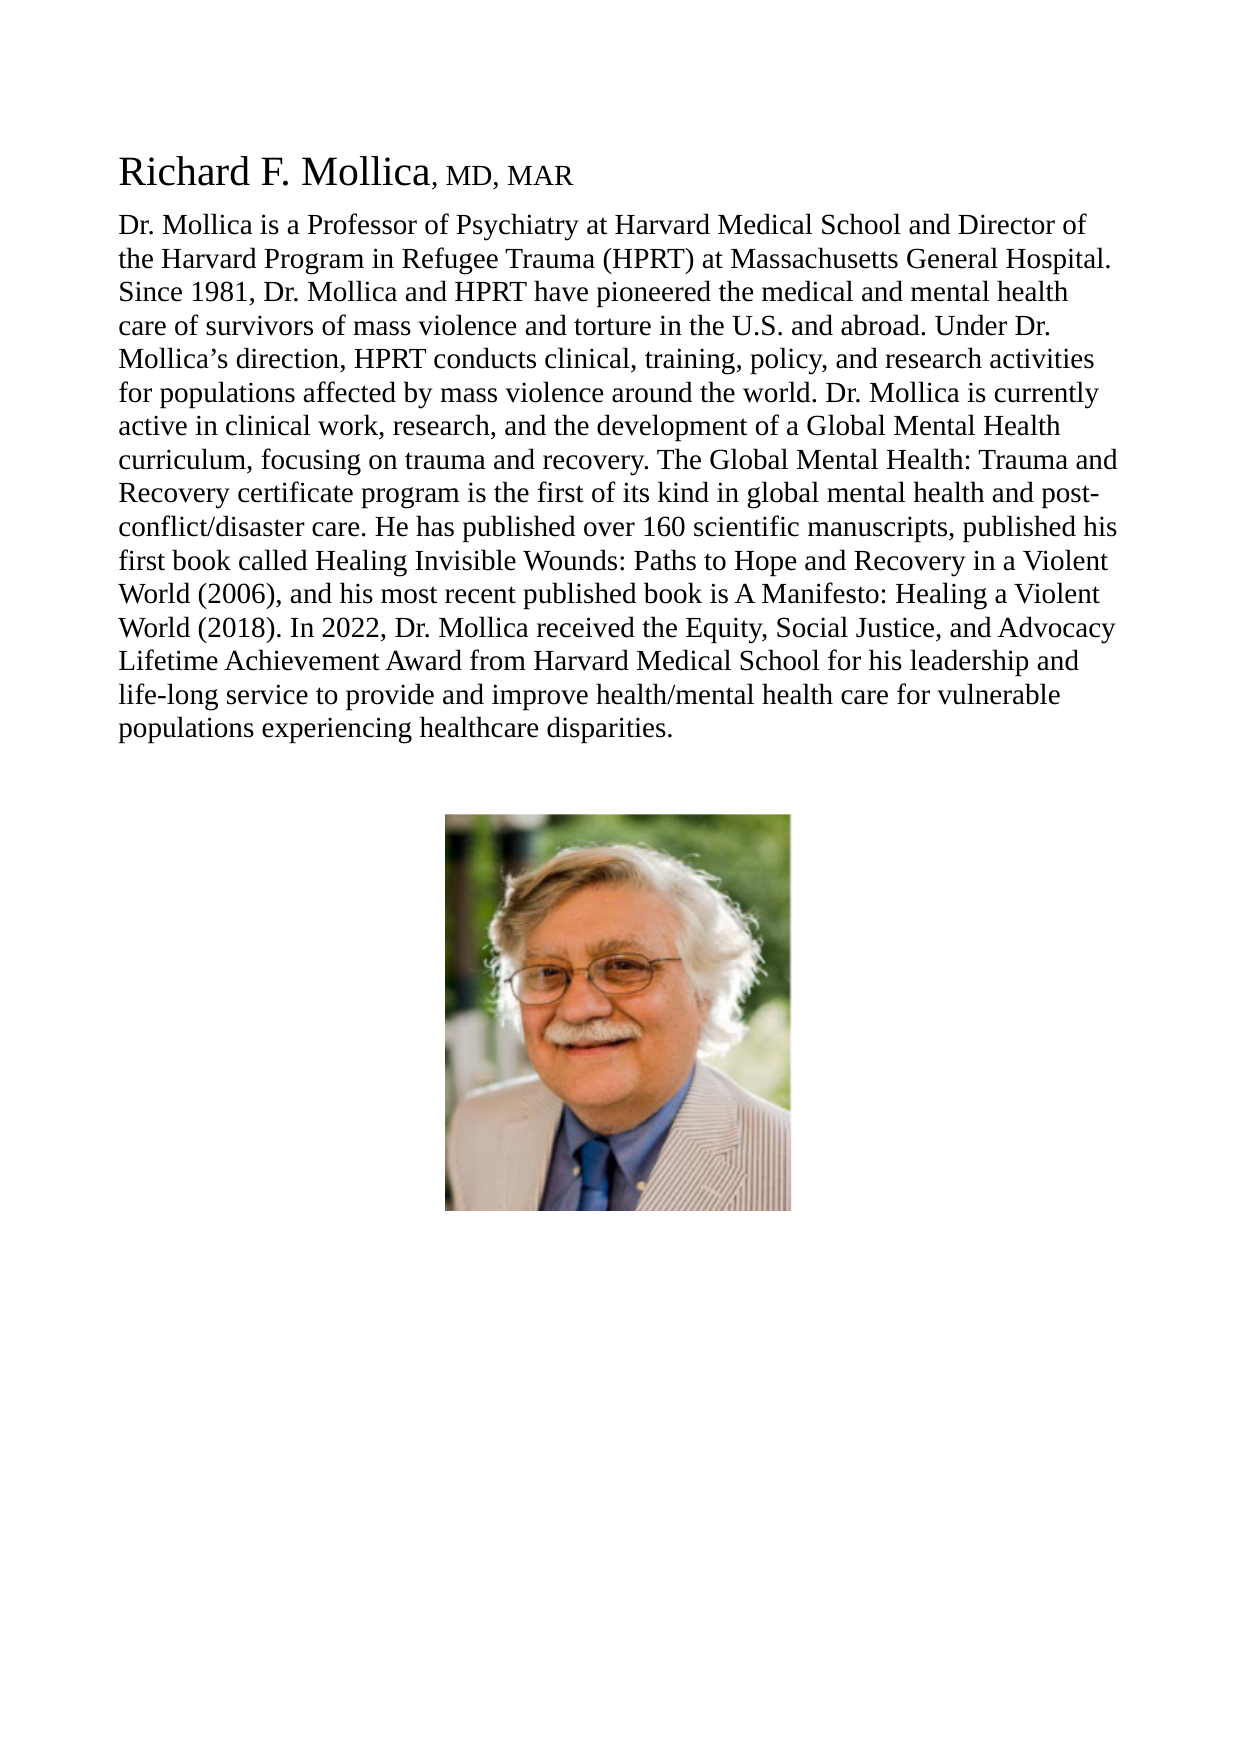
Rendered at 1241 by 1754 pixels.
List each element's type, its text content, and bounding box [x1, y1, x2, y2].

text Richard F. Mollica, MD, MAR [118, 147, 1122, 195]
picture [445, 813, 795, 1211]
text Dr. Mollica is a Professor of Psychiatry at Harvard Medical School and Director of the Harvard Program in Refugee Trauma (HPRT) at Massachusetts General Hospital. Since 1981, Dr. Mollica and HPRT have pioneered the medical and mental health care of survivors of mass violence and torture in the U.S. and abroad. Under Dr. Mollica’s direction, HPRT conducts clinical, training, policy, and research activities for populations affected by mass violence around the world. Dr. Mollica is currently active in clinical work, research, and the development of a Global Mental Health curriculum, focusing on trauma and recovery. The Global Mental Health: Trauma and Recovery certificate program is the first of its kind in global mental health and post- conflict/disaster care. He has published over 160 scientific manuscripts, published his first book called Healing Invisible Wounds: Paths to Hope and Recovery in a Violent World (2006), and his most recent published book is A Manifesto: Healing a Violent World (2018). In 2022, Dr. Mollica received the Equity, Social Justice, and Advocacy Lifetime Achievement Award from Harvard Medical School for his leadership and life-long service to provide and improve health/mental health care for vulnerable populations experiencing healthcare disparities. [118, 207, 1122, 744]
